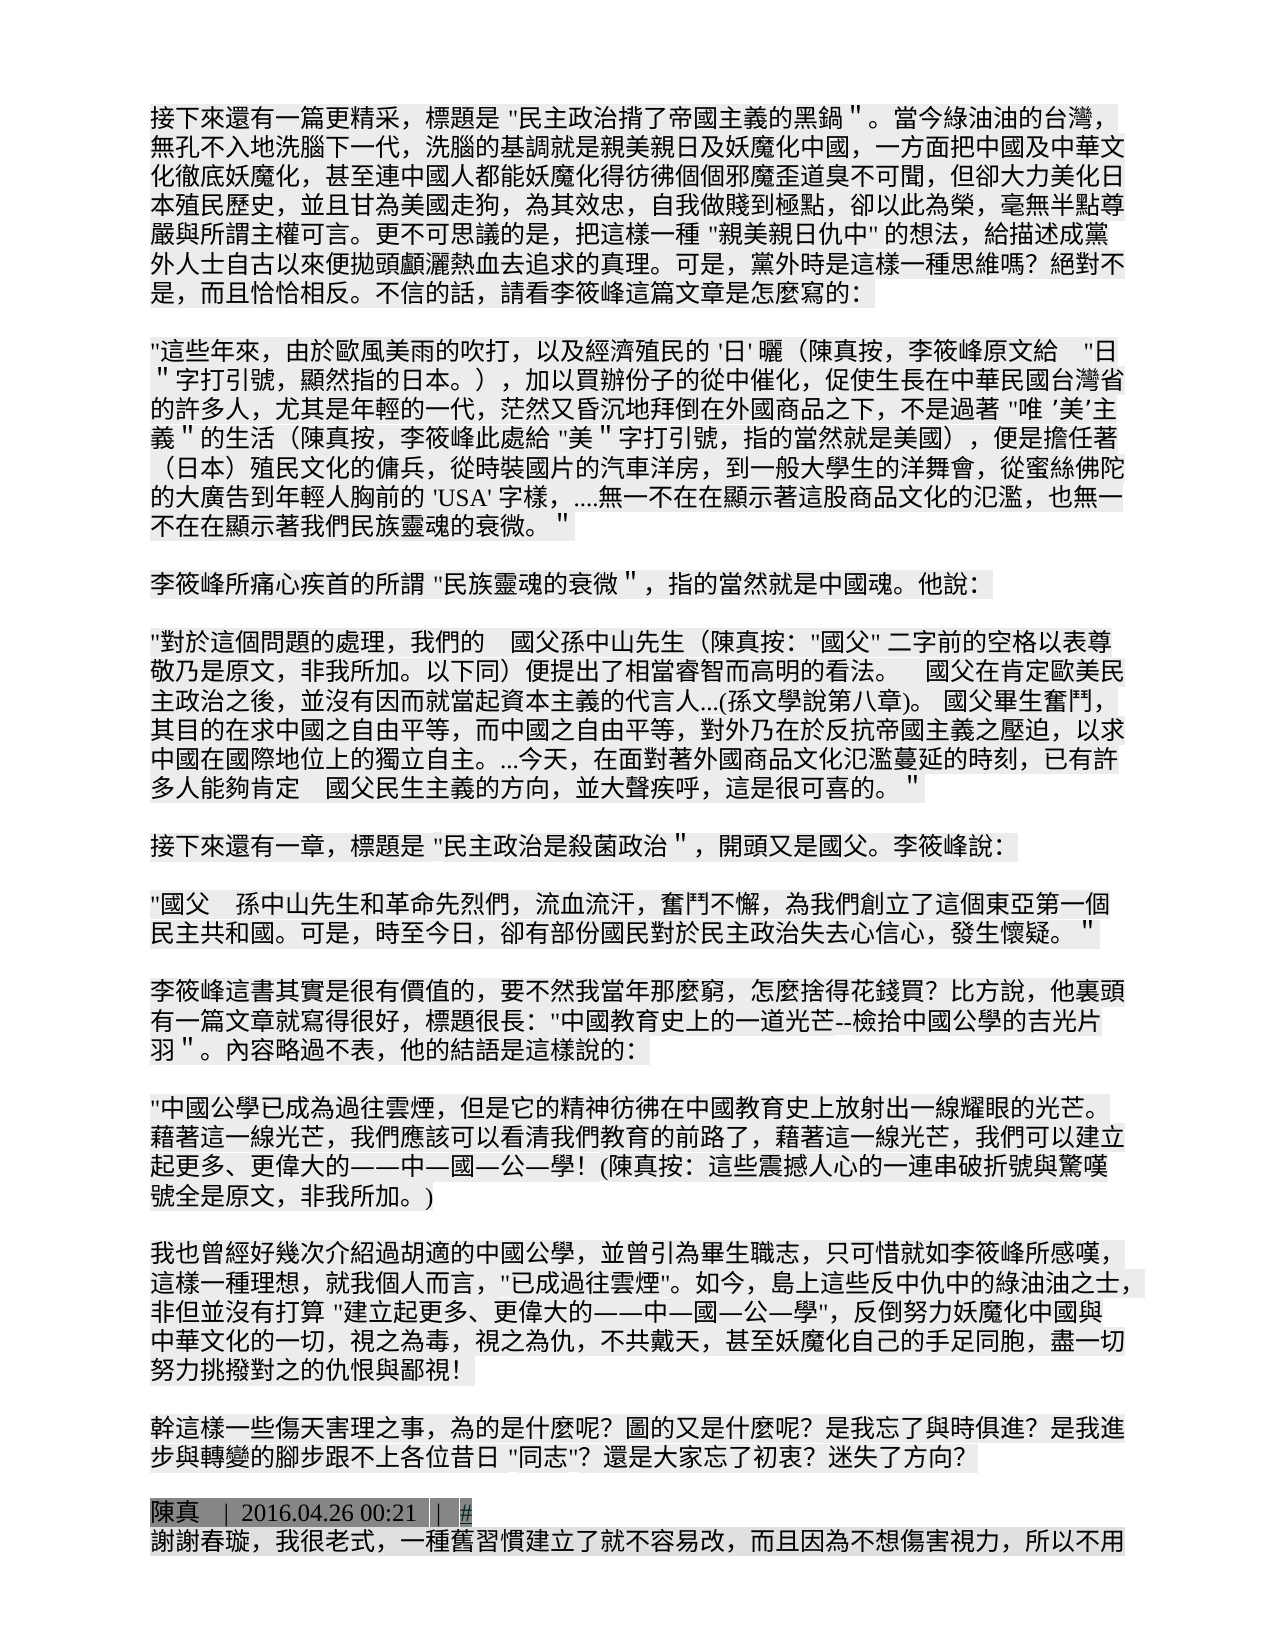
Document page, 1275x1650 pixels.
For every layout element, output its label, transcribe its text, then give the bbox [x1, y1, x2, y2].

text 陳真 | 2016.04.26 00:21 | # [150, 1498, 1125, 1527]
text 原本要恭錄的李筱峰書裏（書名 "一個大學生的覺醒"）的一篇文章，其實也沒什麼，姑且節錄幾段。我只是想說，當今綠油油的勢力，往往喜歡把凡是跟中國或中華文化有關的東西全說成有毒有害低級落後，或是把一些理應見仁見智的問題給說成一種事關忠貞愛（台灣）國與否、事關思想是否純正的絕對道德價值，可是，如果中國的一切都如此可恨可怕低級落後且含毒，難道這些綠油油人士忘了自己當年可是比誰都毒？如果他們自己也曾 "中毒＂過，何苦要對當下少數異己大扣賣台帽子？如果綠油油人士過去奉為精神典範的這些有毒之物，在過去是如此珍貴動人，憑什麼突然卻含毒或突然落後可笑可鄙了呢？ 李教授的這文章很長，十幾頁，標題是 "基督教有助於中國現代化嗎？＂，副標題是："林治平之 '基督教與中國’ 讀後＂。林治平教授是宇宙光雜誌創辦人。我不可能抄十幾頁，姑且就摘要個幾段。李筱峰說： "在科學與實證精神日漸濃厚的今天，在理性與個體主義日漸抬頭的現在，宗教家想借過去那一套神說鬼話來收攬人心，似乎已難能收效了。...林治平的 '基督教與中國’一書，可說是成一家之言的新花招。筆者願以一個熱衷於中國現代化的非基督徒立場，來領教領教這一招。林先生這一招，與以往大異其趣，他不再要過去那一套原罪、救贖、復活等等的無稽之談了，而卻以 '中國現代化' 為招牌，來推銷他的基督教。...林先生再三強調基督教為中國帶來了科學技術、促進制度思想改革運動，幫助中國的現代化。林先生的結論是：基督需要中國，中國需要基督＂。 李筱峰質疑說： 基督教也有一些敗類，"既然傳教士們的行為都有全知全能的上帝在上指引、指示，為何還要讓他們淪為敗類？宗教被利用，上帝竟然袖手旁觀，這真叫我這個中國土包子大惑不解。同樣手捧聖經，同樣口念 '阿門'，同樣都說是奉上帝旨意，我們要憑什麼方法才能在眾聖徒中分辨哪些是敗類，哪些是真貨？這個問題除了請教林先生，也想請林先生轉問您的上帝他是怎麼分辨的？＂ 李筱峰質疑林治平，說他怎麼可以同情十九世紀中葉時，西方帝國主義的勢力藉著與中國訂定不平等條約，硬把基督教給強制帶入中國。 林治平認為，中國光是只有孔子是不夠的，還必須有神才能彌補一種精神上的缺憾。李筱峰說： "這簡直是叫孔子和耶穌兩位先生表演一場拔河比賽。這場比賽如果要我當裁判，我會選擇孔老夫子。因為孔老夫子所表現的人本主義精神，較之耶穌那套神說鬼話的神本主義要理性健康多了。可是林治平先生就不這麼認為，他壓根兒就蔑視人本精神，所以投了耶穌一票。＂ 林治平的理由是說耶穌有神性，但孔子沒有。李筱峰說： "我不由得感到好笑。照林先生的口氣，好像一個人宣稱自己是神就可以當神了。這麼說，(太平天國) 的洪秀全自己宣稱是耶穌的弟弟（上帝的私生子？），我們也都該相信他是神了？天下哪有這麼便宜的事啊！...這只是顯示其認知能力的低落而已。我們如何肯定（耶穌）原本就是神，...除了聖經裏那一套神話鬼說可以圓謊之外，還有什麼充份的證據？＂ 李筱峰文章結語標題為 "我的祈禱＂，他如此 "禱告"： "我不反對個人在徬徨無助、空虛恐懼時去尋求一些心靈的慰藉，只要不濫用權勢、成群結黨、貽害社會就好（陳真按：聽起來好像在罵當今的長老教會），但是若大倡 "中國需要基督，乃至主張宗教國有，這是我個人要嘶聲竭力大呼不可的。最後，願知識、明理、勇氣、仁愛、容忍常與國人同在，阿門！＂ 接下來還有一篇更精采，標題是 "民主政治揹了帝國主義的黑鍋＂。當今綠油油的台灣，無孔不入地洗腦下一代，洗腦的基調就是親美親日及妖魔化中國，一方面把中國及中華文化徹底妖魔化，甚至連中國人都能妖魔化得彷彿個個邪魔歪道臭不可聞，但卻大力美化日本殖民歷史，並且甘為美國走狗，為其效忠，自我做賤到極點，卻以此為榮，毫無半點尊嚴與所謂主權可言。更不可思議的是，把這樣一種 "親美親日仇中" 的想法，給描述成黨外人士自古以來便拋頭顱灑熱血去追求的真理。可是，黨外時是這樣一種思維嗎？絕對不是，而且恰恰相反。不信的話，請看李筱峰這篇文章是怎麼寫的： "這些年來，由於歐風美雨的吹打，以及經濟殖民的 '日' 曬（陳真按，李筱峰原文給 "日＂字打引號，顯然指的日本。），加以買辦份子的從中催化，促使生長在中華民國台灣省的許多人，尤其是年輕的一代，茫然又昏沉地拜倒在外國商品之下，不是過著 "唯 ’美’主義＂的生活（陳真按，李筱峰此處給 "美＂字打引號，指的當然就是美國），便是擔任著（日本）殖民文化的傭兵，從時裝國片的汽車洋房，到一般大學生的洋舞會，從蜜絲佛陀的大廣告到年輕人胸前的 'USA' 字樣，....無一不在在顯示著這股商品文化的氾濫，也無一不在在顯示著我們民族靈魂的衰微。＂ 李筱峰所痛心疾首的所謂 "民族靈魂的衰微＂，指的當然就是中國魂。他說： "對於這個問題的處理，我們的 國父孫中山先生（陳真按："國父" 二字前的空格以表尊敬乃是原文，非我所加。以下同）便提出了相當睿智而高明的看法。 國父在肯定歐美民主政治之後，並沒有因而就當起資本主義的代言人...(孫文學說第八章)。 國父畢生奮鬥，其目的在求中國之自由平等，而中國之自由平等，對外乃在於反抗帝國主義之壓迫，以求中國在國際地位上的獨立自主。...今天，在面對著外國商品文化氾濫蔓延的時刻，已有許多人能夠肯定 國父民生主義的方向，並大聲疾呼，這是很可喜的。＂ 接下來還有一章，標題是 "民主政治是殺菌政治＂，開頭又是國父。李筱峰說： "國父 孫中山先生和革命先烈們，流血流汗，奮鬥不懈，為我們創立了這個東亞第一個民主共和國。可是，時至今日，卻有部份國民對於民主政治失去心信心，發生懷疑。＂ 李筱峰這書其實是很有價值的，要不然我當年那麼窮，怎麼捨得花錢買？比方說，他裏頭有一篇文章就寫得很好，標題很長："中國教育史上的一道光芒--檢拾中國公學的吉光片羽＂。內容略過不表，他的結語是這樣說的： "中國公學已成為過往雲煙，但是它的精神彷彿在中國教育史上放射出一線耀眼的光芒。藉著這一線光芒，我們應該可以看清我們教育的前路了，藉著這一線光芒，我們可以建立起更多、更偉大的——中—國—公—學！(陳真按：這些震撼人心的一連串破折號與驚嘆號全是原文，非我所加。) 我也曾經好幾次介紹過胡適的中國公學，並曾引為畢生職志，只可惜就如李筱峰所感嘆，這樣一種理想，就我個人而言，"已成過往雲煙"。如今，島上這些反中仇中的綠油油之士，非但並沒有打算 "建立起更多、更偉大的——中—國—公—學"，反倒努力妖魔化中國與中華文化的一切，視之為毒，視之為仇，不共戴天，甚至妖魔化自己的手足同胞，盡一切努力挑撥對之的仇恨與鄙視！ 幹這樣一些傷天害理之事，為的是什麼呢？圖的又是什麼呢？是我忘了與時俱進？是我進步與轉變的腳步跟不上各位昔日 "同志"？還是大家忘了初衷？迷失了方向？ [150, 75, 1125, 1473]
text 謝謝春璇，我很老式，一種舊習慣建立了就不容易改，而且因為不想傷害視力，所以不用 [150, 1527, 1125, 1556]
